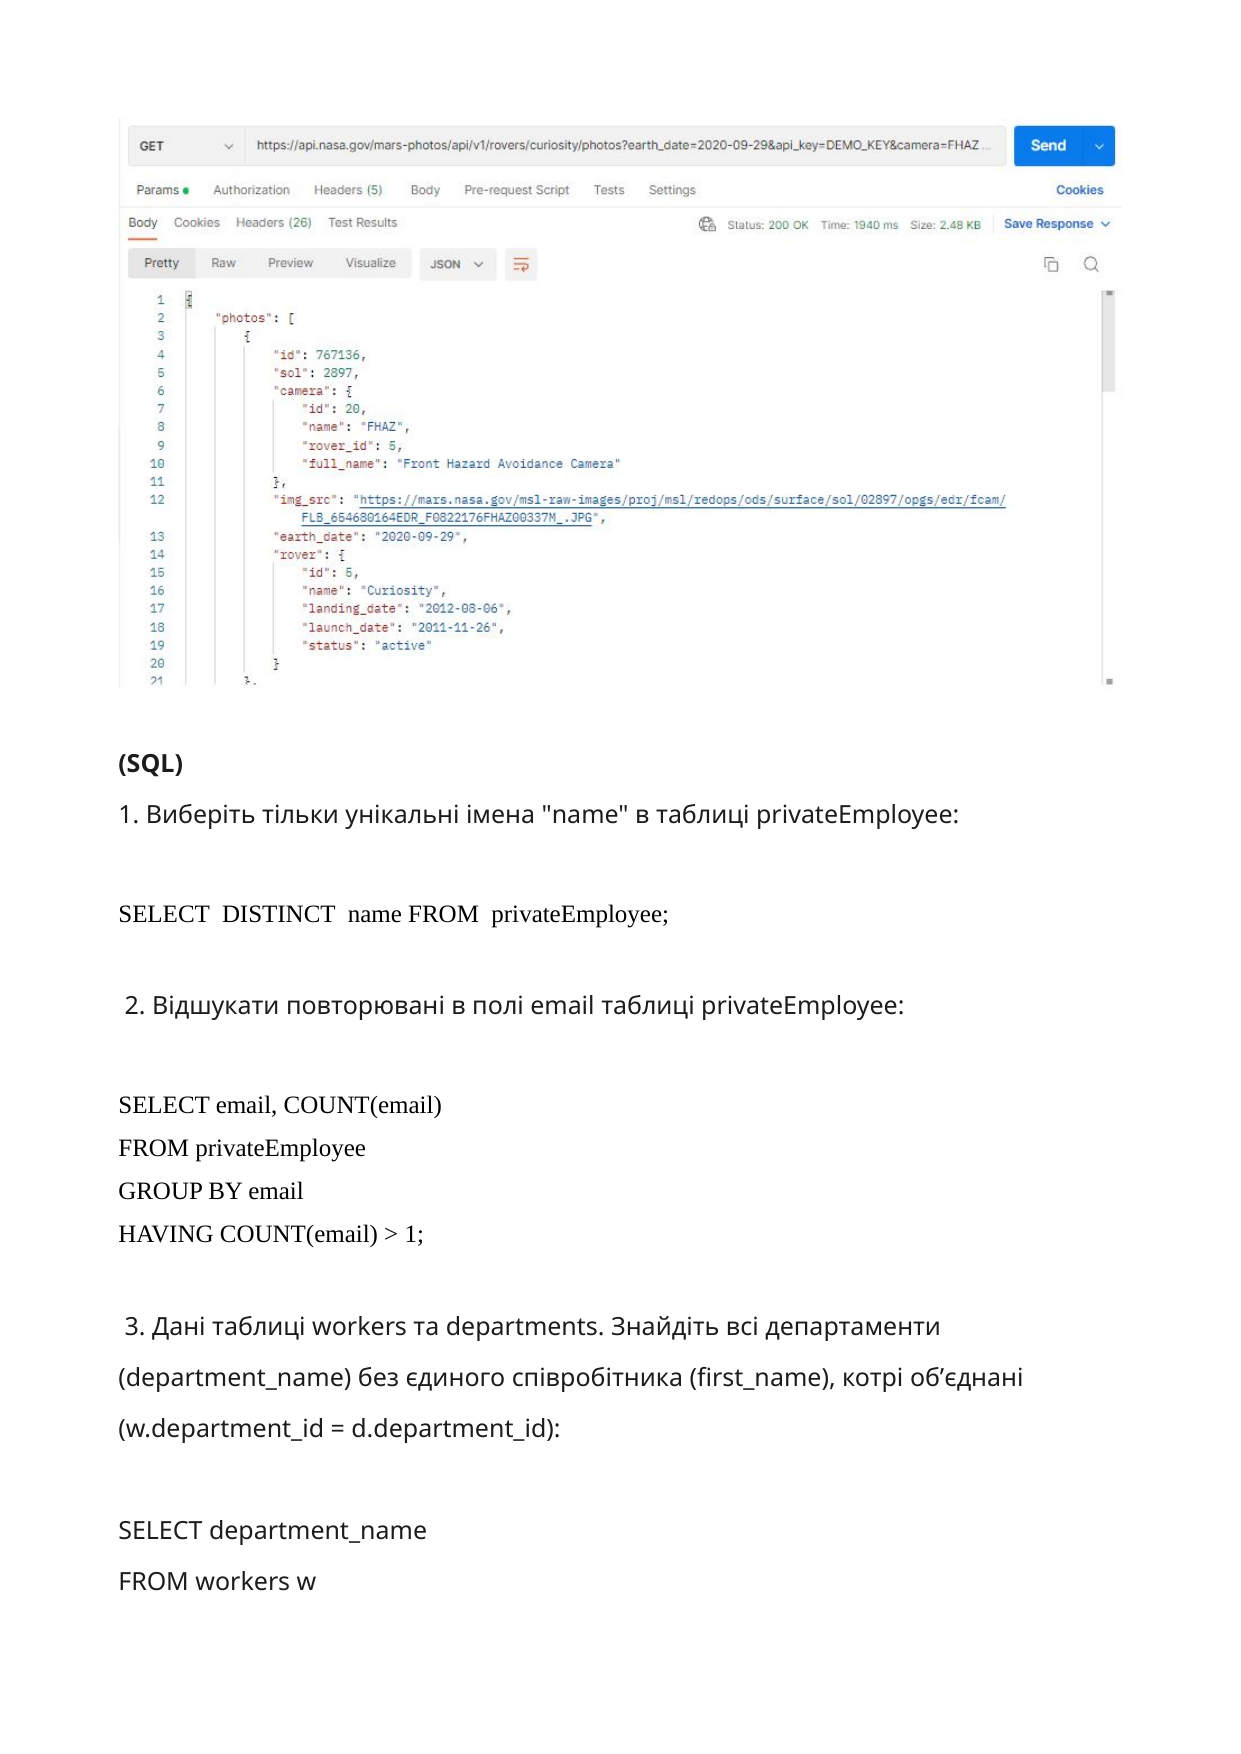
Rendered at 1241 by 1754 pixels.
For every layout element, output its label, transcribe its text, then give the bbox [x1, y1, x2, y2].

text 3. Дані таблиці workers та departments. Знайдіть всі департаменти (department_name) без єдиного співробітника (first_name), котрі обʼєднані (w.department_id = d.department_id): [118, 1262, 1122, 1444]
text 2. Відшукати повторювані в полі email таблиці privateEmployee: [118, 942, 1122, 1022]
text SELECT email, COUNT(email) [118, 1090, 1122, 1119]
text (SQL) [118, 746, 1122, 780]
text FROM workers w [118, 1563, 1122, 1597]
text GROUP BY email [118, 1176, 1122, 1205]
text SELECT department_name [118, 1512, 1122, 1546]
text HAVING COUNT(email) > 1; [118, 1219, 1122, 1248]
picture [118, 118, 1123, 689]
text SELECT DISTINCT name FROM privateEmployee; [118, 899, 1122, 928]
text 1. Виберіть тільки унікальні імена "name" в таблиці privateEmployee: [118, 797, 1122, 831]
text FROM privateEmployee [118, 1133, 1122, 1162]
